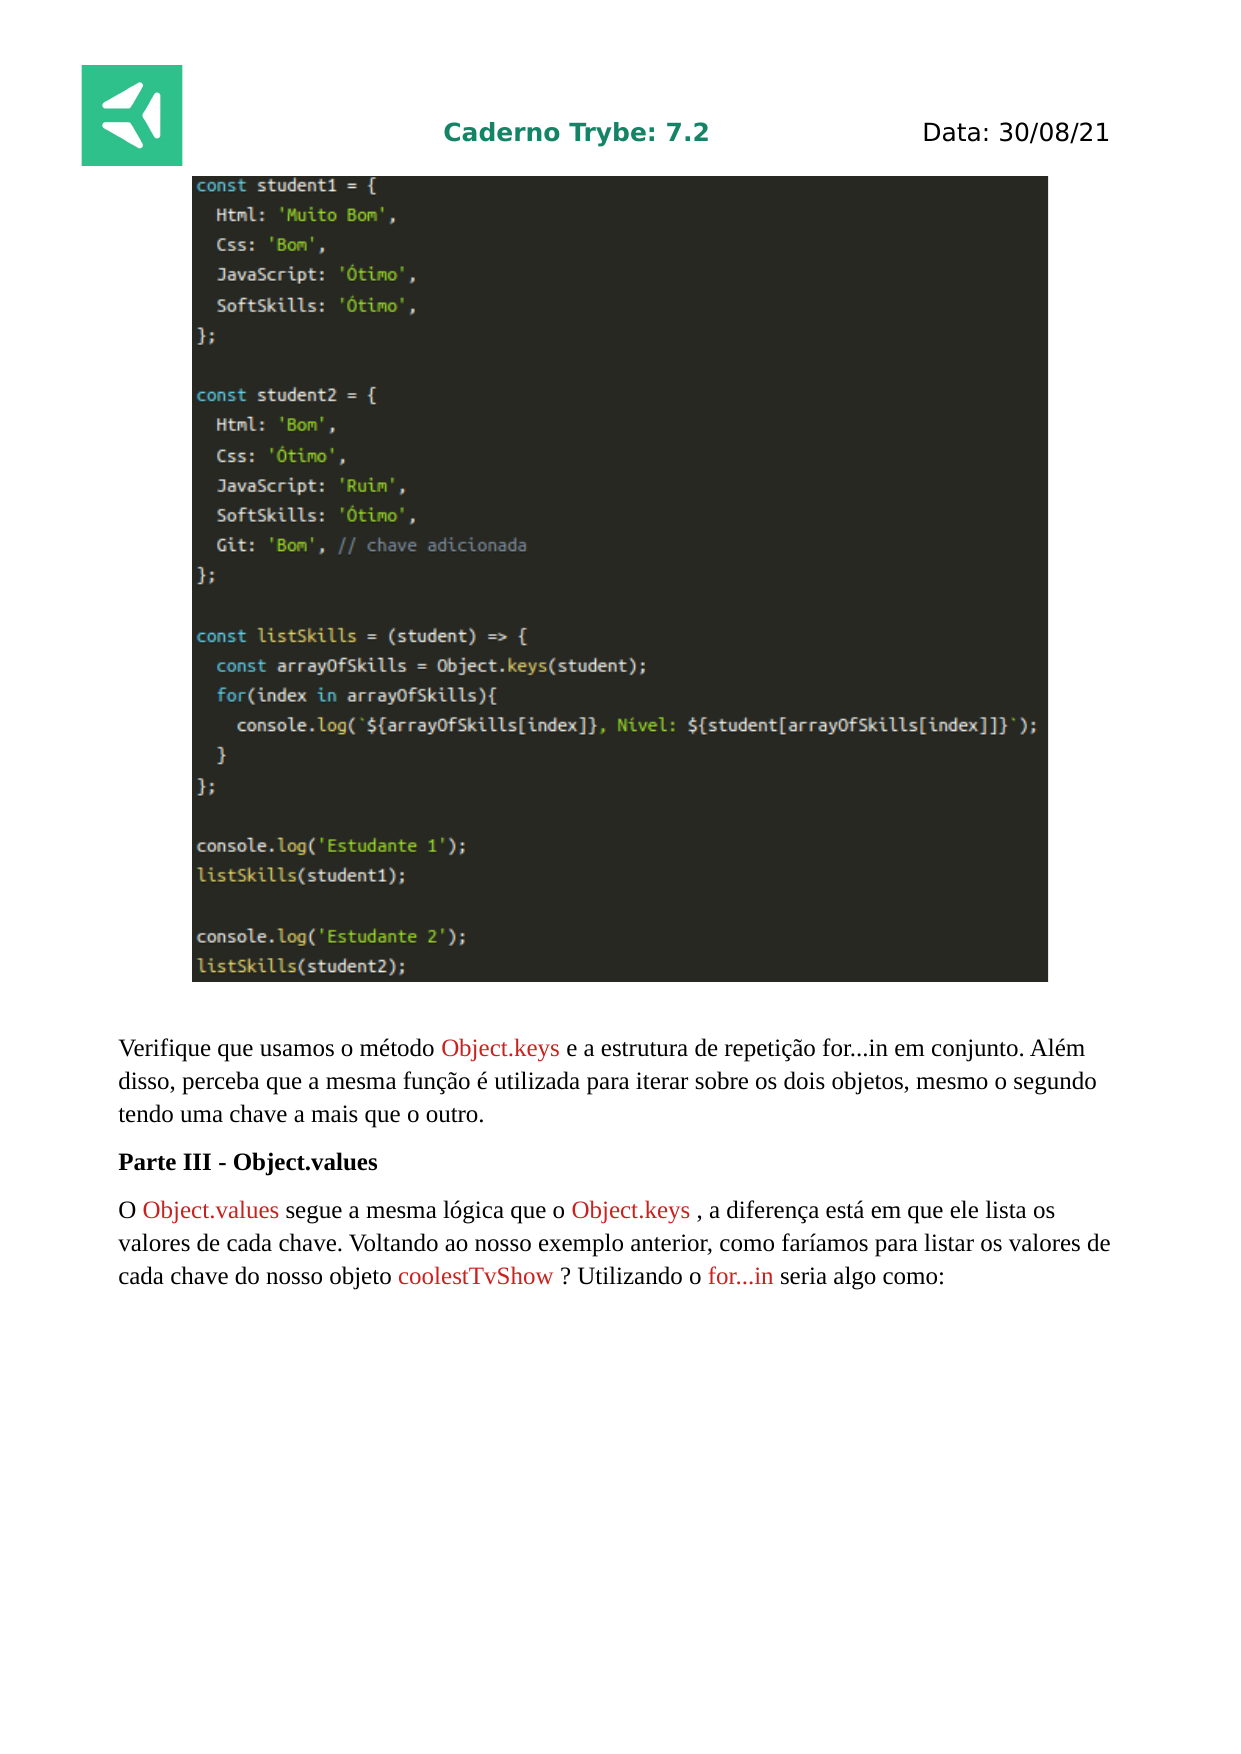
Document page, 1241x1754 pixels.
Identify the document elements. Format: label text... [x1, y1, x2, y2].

text O Object.values segue a mesma lógica que o Object.keys , a diferença está em que ele lista os valores de cada chave. Voltando ao nosso exemplo anterior, como faríamos para listar os valores de cada chave do nosso objeto coolestTvShow ? Utilizando o for...in seria algo como: [118, 1195, 1122, 1289]
picture [81, 65, 183, 166]
picture [192, 176, 1049, 982]
text Parte III - Object.values [118, 1147, 1122, 1176]
text Verifique que usamos o método Object.keys e a estrutura de repetição for...in em conjunto. Além disso, perceba que a mesma função é utilizada para iterar sobre os dois objetos, mesmo o segundo tendo uma chave a mais que o outro. [118, 1033, 1122, 1128]
